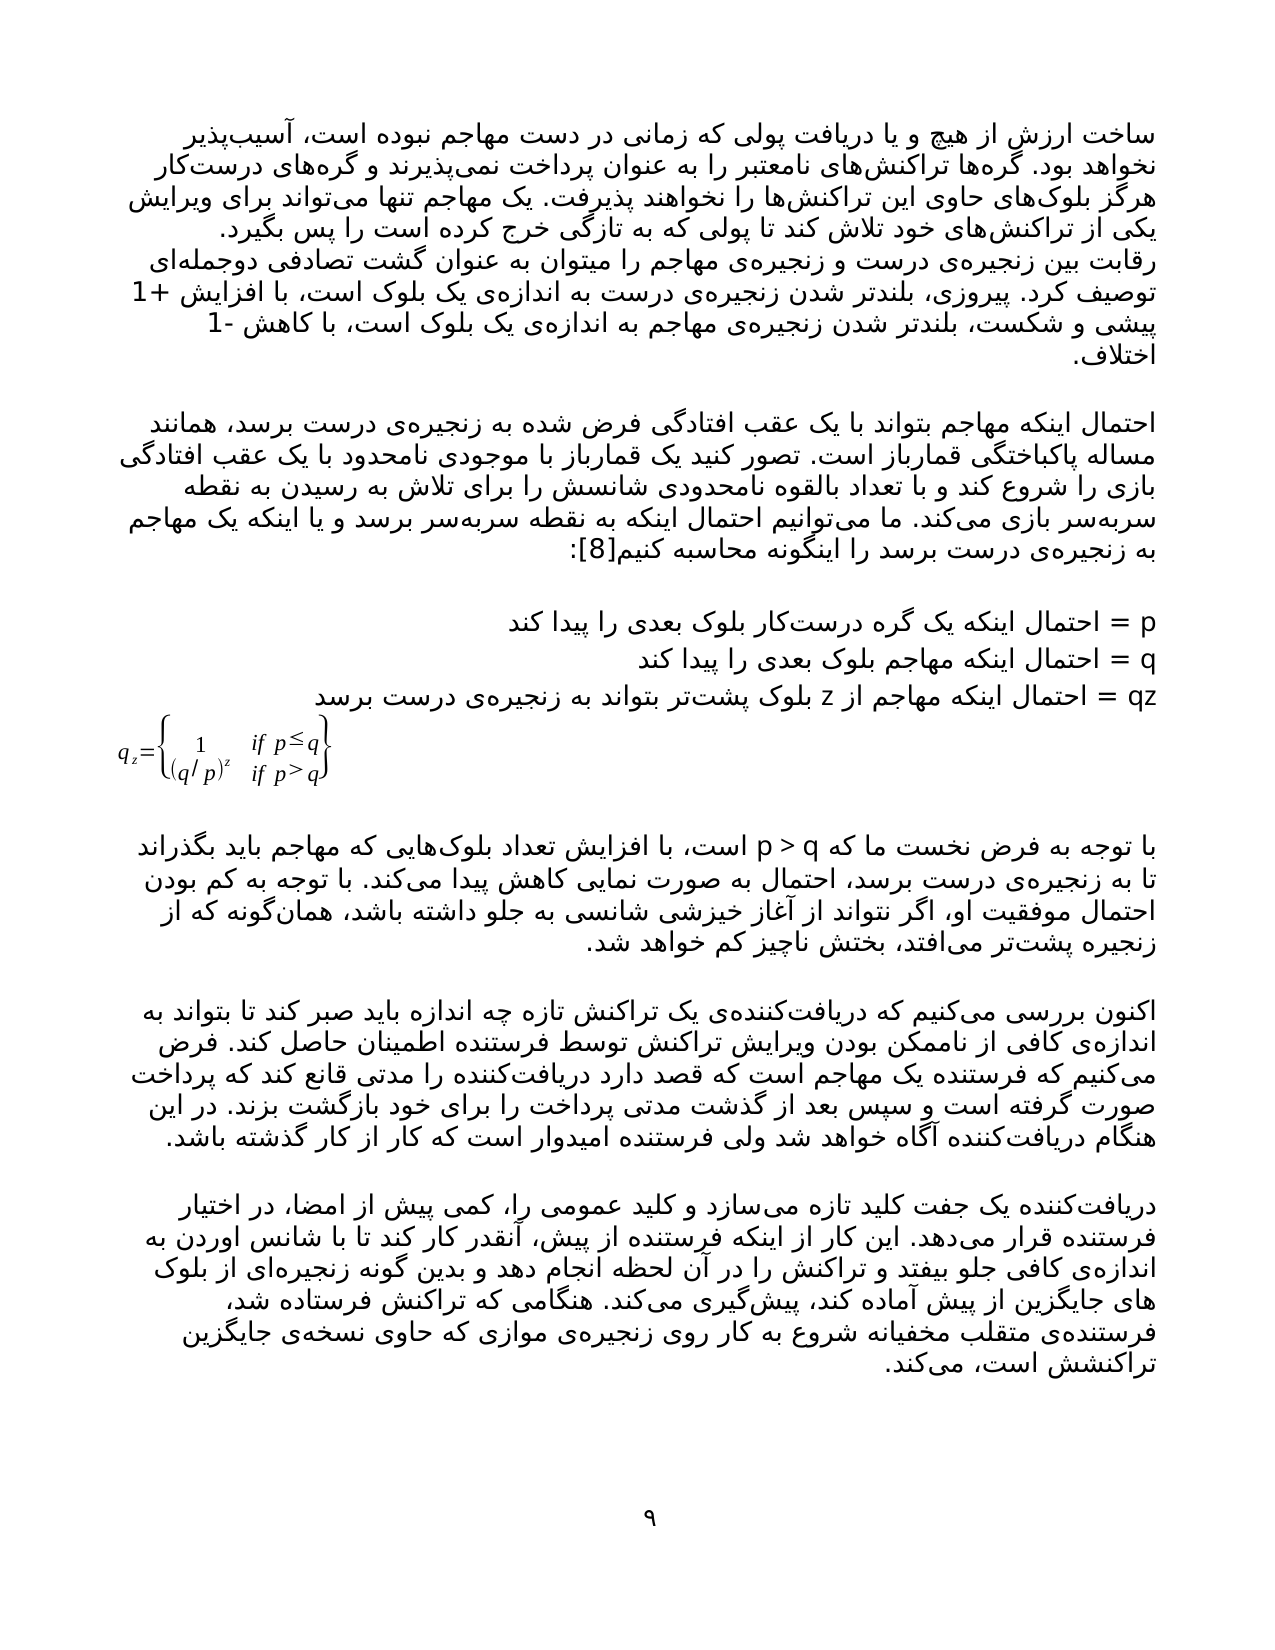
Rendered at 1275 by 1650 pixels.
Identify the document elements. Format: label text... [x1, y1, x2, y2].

text q = احتمال اینکه مهاجم بلوک بعدی را پیدا کند [118, 639, 1157, 676]
text qz = احتمال اینکه مهاجم از z بلوک پشت‌تر بتواند به زنجیره‌ی درست برسد [118, 676, 1157, 713]
text اکنون بررسی می‌کنیم که دریافت‌کننده‌ی یک تراکنش تازه چه اندازه باید صبر کند تا بتواند به اندازه‌ی کافی از ناممکن بودن ویرایش تراکنش توسط فرستنده اطمینان حاصل کند. فرض می‌کنیم که فرستنده یک مهاجم است که قصد دارد دریافت‌کننده را مدتی قانع کند که پرداخت صورت گرفته است و سپس بعد از گذشت مدتی پرداخت را برای خود بازگشت بزند. در این هنگام ‌دریافت‌کننده آگاه خواهد شد ولی فرستنده امیدوار است که کار از کار گذشته باشد. [118, 995, 1157, 1153]
text ما سناریویی را در نظر میگیریم که در آن مهاجم تلاش می‌کند زنجیره‌ی جایگزینی را تندتر از زنجیره‌ی درست بسازد. هتا اگر موفق به این کار شود، سامانه به ویرایش‌های دلبخواهی مانند ساخت ارزش از هیچ و یا دریافت پولی که زمانی در دست مهاجم نبوده است، آسیب‌پذیر نخواهد بود. گره‌ها تراکنش‌های نامعتبر را به عنوان پرداخت نمی‌پذیرند و گره‌های درست‌کار هرگز بلوک‌های حاوی این تراکنش‌ها را نخواهند پذیرفت. یک مهاجم تنها می‌تواند برای ویرایش یکی از تراکنش‌های خود تلاش کند تا پولی که به تازگی خرج کرده است را پس بگیرد. [118, 118, 1157, 244]
text دریافت‌کننده یک جفت کلید تازه می‌سازد و کلید عمومی را، کمی پیش از امضا، در اختیار فرستنده قرار می‌دهد. این کار از اینکه فرستنده از پیش، آنقدر کار کند تا با شانس اوردن به اندازه‌ی کافی جلو بیفتد و تراکنش را در آن لحظه انجام دهد و بدین گونه زنجیره‌ای از بلوک های جایگزین از پیش آماده کند، پیش‌گیری می‌کند. هنگامی که تراکنش فرستاده شد، فرستنده‌ی متقلب مخفیانه شروع به کار روی زنجیره‌ی موازی که حاوی نسخه‌ی جایگزین تراکنشش است، می‌کند. [118, 1190, 1157, 1379]
text احتمال اینکه مهاجم بتواند با یک عقب افتادگی فرض شده به زنجیره‌ی درست برسد، همانند مساله پاکباختگی قمارباز است. تصور کنید یک قمارباز با موجودی نامحدود با یک عقب افتادگی بازی را شروع کند و با تعداد بالقوه نامحدودی شانسش را برای تلاش به رسیدن به نقطه سربه‌سر بازی می‌کند. ما می‌توانیم احتمال اینکه به نقطه سربه‌سر برسد و یا اینکه یک مهاجم به زنجیره‌ی درست برسد را اینگونه محاسبه کنیم[8]: [118, 407, 1157, 565]
text p = احتمال اینکه یک گره درست‌کار بلوک بعدی را پیدا کند [118, 602, 1157, 639]
text با توجه به فرض نخست ما که p > q است، با افزایش تعداد بلوک‌هایی که مهاجم باید بگذراند تا به زنجیره‌ی درست برسد، احتمال به صورت نمایی کاهش پیدا می‌کند. با توجه به کم بودن احتمال موفقیت او، اگر نتواند از آغاز خیزشی شانسی به جلو داشته باشد، همان‌گونه که از زنجیره پشت‌تر می‌افتد، بختش ناچیز کم خواهد شد. [118, 827, 1157, 958]
text رقابت بین زنجیره‌ی درست و زنجیره‌ی مهاجم را میتوان به عنوان گشت تصادفی دوجمله‌ای توصیف کرد. پیروزی، بلندتر شدن زنجیره‌ی درست به اندازه‌ی یک بلوک است، با افزایش +1 پیشی و شکست، بلندتر شدن زنجیره‌ی مهاجم به اندازه‌ی یک بلوک است، با کاهش -1 اختلاف. [118, 244, 1157, 371]
